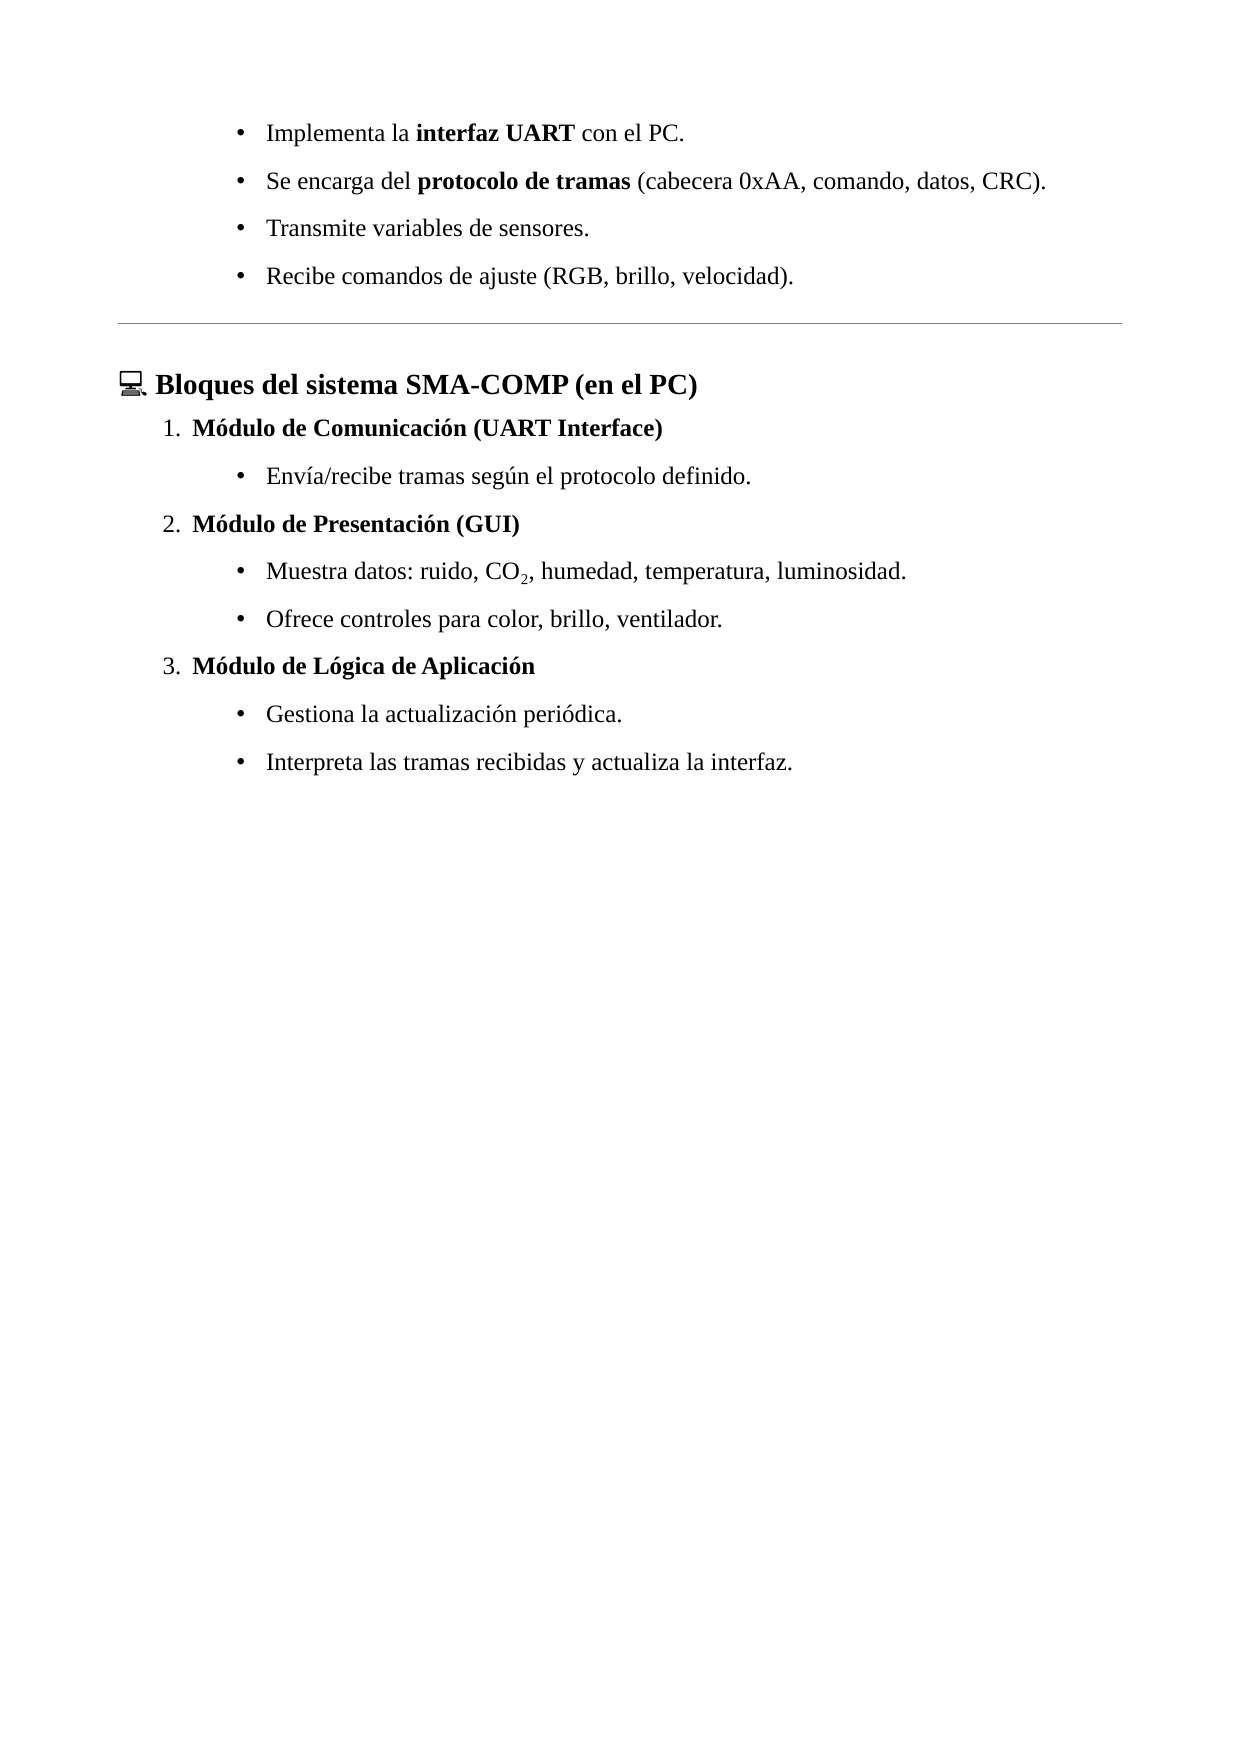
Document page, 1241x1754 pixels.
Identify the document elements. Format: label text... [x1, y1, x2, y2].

list Módulo de Comunicación (UART Interface) [162, 413, 1122, 442]
list Recibe comandos de ajuste (RGB, brillo, velocidad). [236, 261, 1122, 290]
list Se encarga del protocolo de tramas (cabecera 0xAA, comando, datos, CRC). [236, 166, 1122, 194]
subtitle 💻 Bloques del sistema SMA-COMP (en el PC) [118, 367, 1122, 401]
list Envía/recibe tramas según el protocolo definido. [236, 461, 1122, 490]
list Transmite variables de sensores. [236, 213, 1122, 242]
list Muestra datos: ruido, CO₂, humedad, temperatura, luminosidad. [236, 556, 1122, 585]
list Gestiona la actualización periódica. [236, 699, 1122, 728]
list Ofrece controles para color, brillo, ventilador. [236, 604, 1122, 633]
list Módulo de Lógica de Aplicación [162, 651, 1122, 680]
list Interpreta las tramas recibidas y actualiza la interfaz. [236, 747, 1122, 775]
list Módulo de Presentación (GUI) [162, 509, 1122, 537]
list Implementa la interfaz UART con el PC. [236, 118, 1122, 147]
